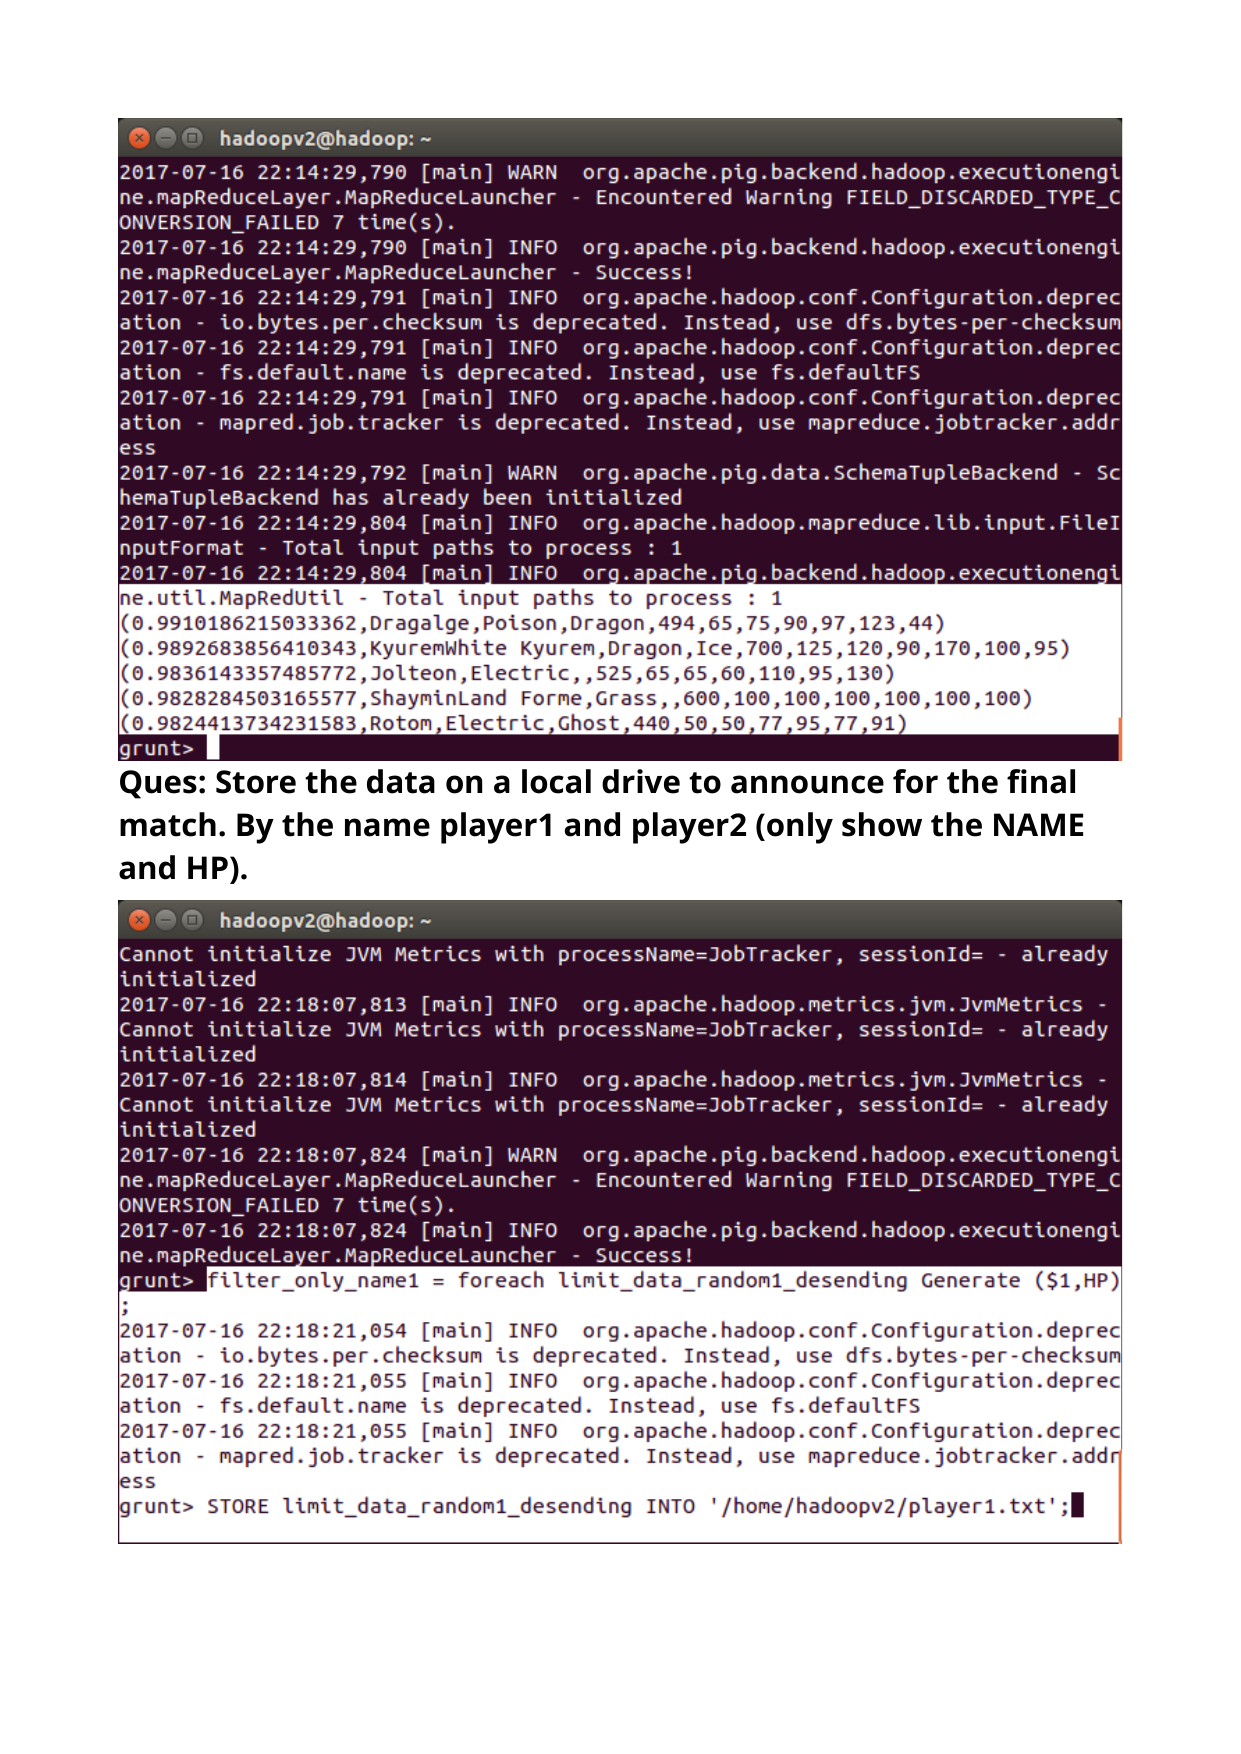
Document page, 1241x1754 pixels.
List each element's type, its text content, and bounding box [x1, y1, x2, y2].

picture [118, 118, 1123, 761]
subtitle Ques: Store the data on a local drive to announce for the final match. By the name player1 and player2 (only show the NAME and HP). [118, 761, 1122, 888]
picture [118, 900, 1123, 1544]
